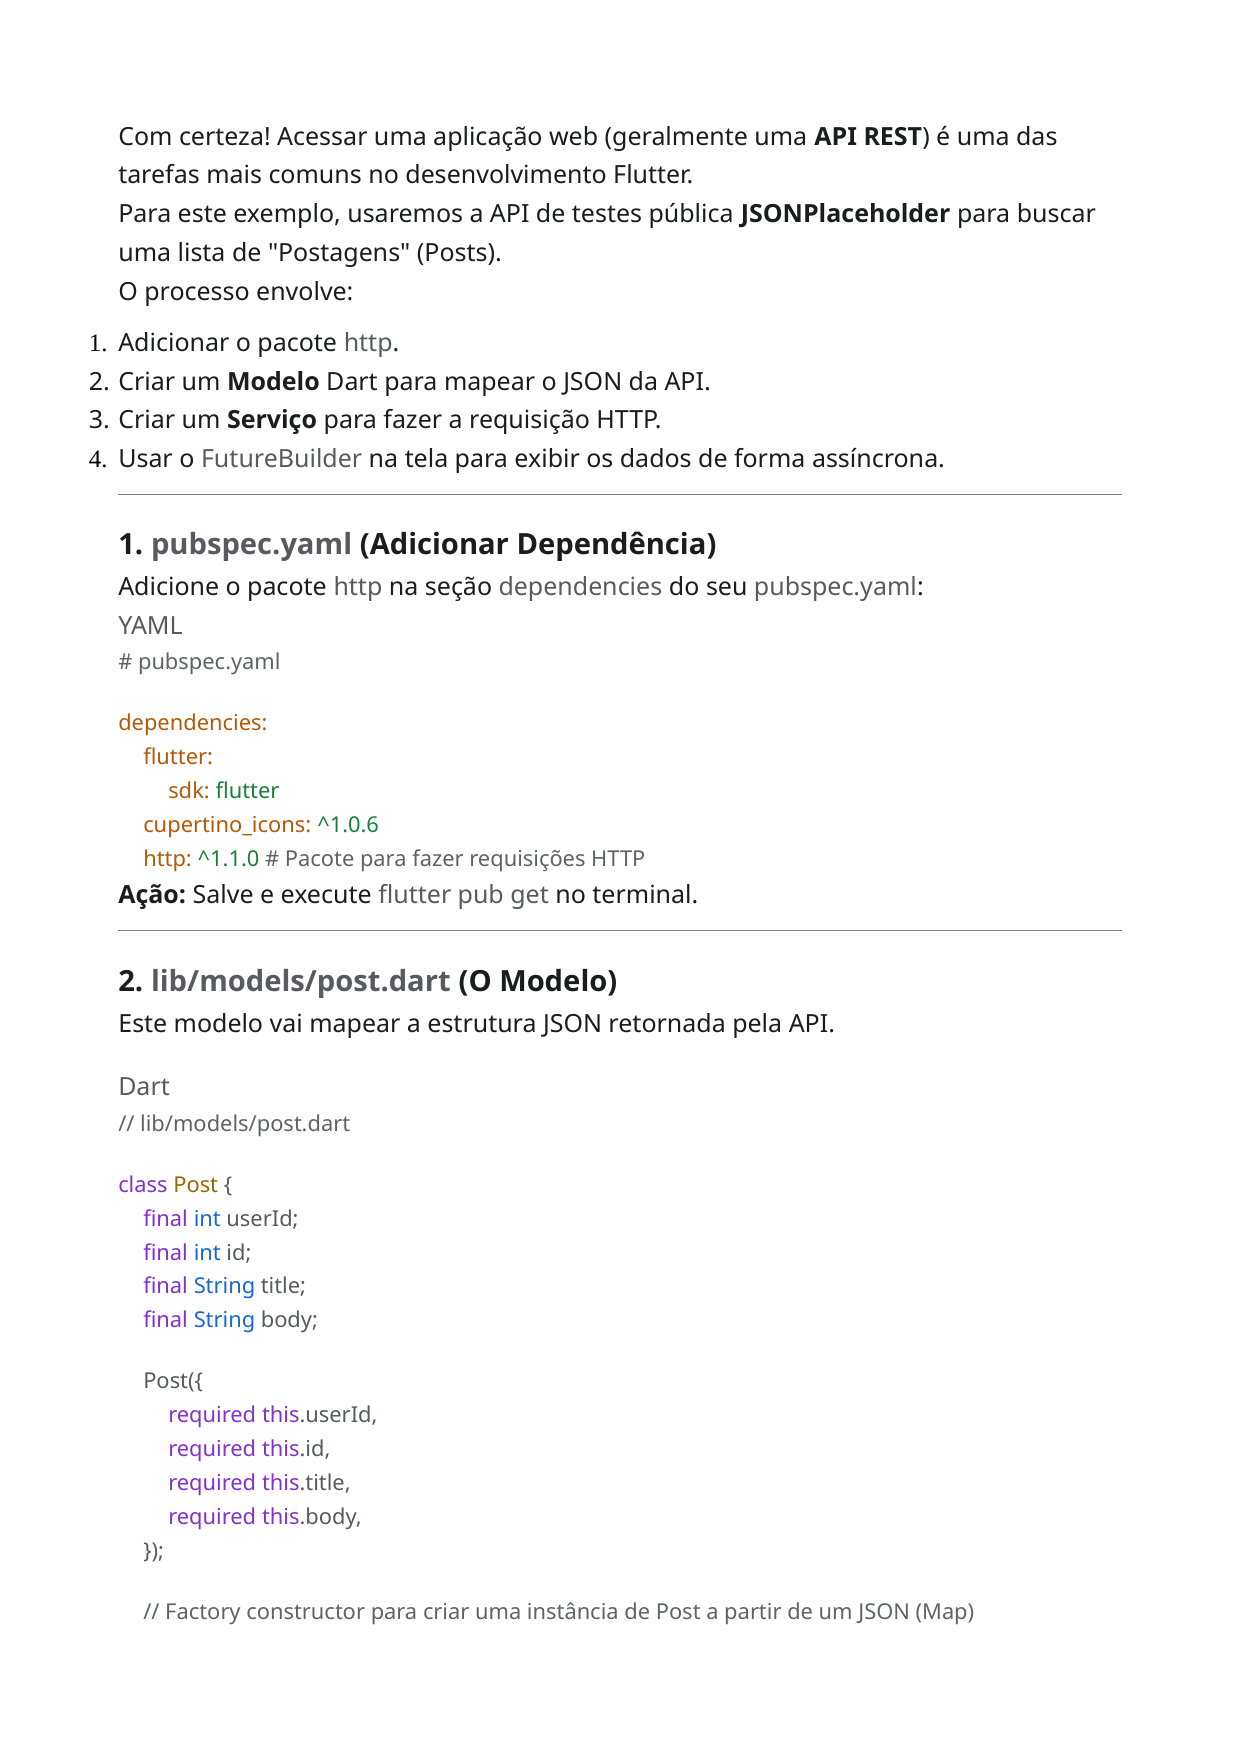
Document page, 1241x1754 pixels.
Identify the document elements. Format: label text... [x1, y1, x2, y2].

text dependencies: [118, 707, 1122, 737]
text Com certeza! Acessar uma aplicação web (geralmente uma API REST) é uma das tarefas mais comuns no desenvolvimento Flutter. [118, 118, 1122, 191]
list Criar um Serviço para fazer a requisição HTTP. [118, 402, 1122, 436]
text Post({ [118, 1365, 1122, 1395]
text required this.id, [118, 1433, 1122, 1463]
text Para este exemplo, usaremos a API de testes pública JSONPlaceholder para buscar uma lista de "Postagens" (Posts). [118, 196, 1122, 268]
list Usar o FutureBuilder na tela para exibir os dados de forma assíncrona. [118, 441, 1122, 475]
text sdk: flutter [118, 775, 1122, 805]
text Ação: Salve e execute flutter pub get no terminal. [118, 877, 1122, 911]
text final String body; [118, 1304, 1122, 1334]
text final String title; [118, 1270, 1122, 1300]
text }); [118, 1535, 1122, 1565]
text final int userId; [118, 1202, 1122, 1232]
text required this.body, [118, 1501, 1122, 1531]
text # pubspec.yaml [118, 646, 1122, 676]
text // Factory constructor para criar uma instância de Post a partir de um JSON (Map) [118, 1596, 1122, 1626]
subtitle 1. pubspec.yaml (Adicionar Dependência) [118, 524, 1122, 563]
text // lib/models/post.dart [118, 1108, 1122, 1137]
list Criar um Modelo Dart para mapear o JSON da API. [118, 363, 1122, 397]
text cupertino_icons: ^1.0.6 [118, 809, 1122, 839]
list Adicionar o pacote http. [118, 324, 1122, 358]
text Dart [118, 1069, 1122, 1103]
text Este modelo vai mapear a estrutura JSON retornada pela API. [118, 1005, 1122, 1039]
text required this.title, [118, 1467, 1122, 1497]
subtitle 2. lib/models/post.dart (O Modelo) [118, 960, 1122, 1000]
text flutter: [118, 741, 1122, 771]
text final int id; [118, 1236, 1122, 1266]
text http: ^1.1.0 # Pacote para fazer requisições HTTP [118, 843, 1122, 873]
text class Post { [118, 1168, 1122, 1198]
text Adicione o pacote http na seção dependencies do seu pubspec.yaml: [118, 569, 1122, 603]
text YAML [118, 608, 1122, 642]
text required this.userId, [118, 1399, 1122, 1429]
text O processo envolve: [118, 273, 1122, 307]
